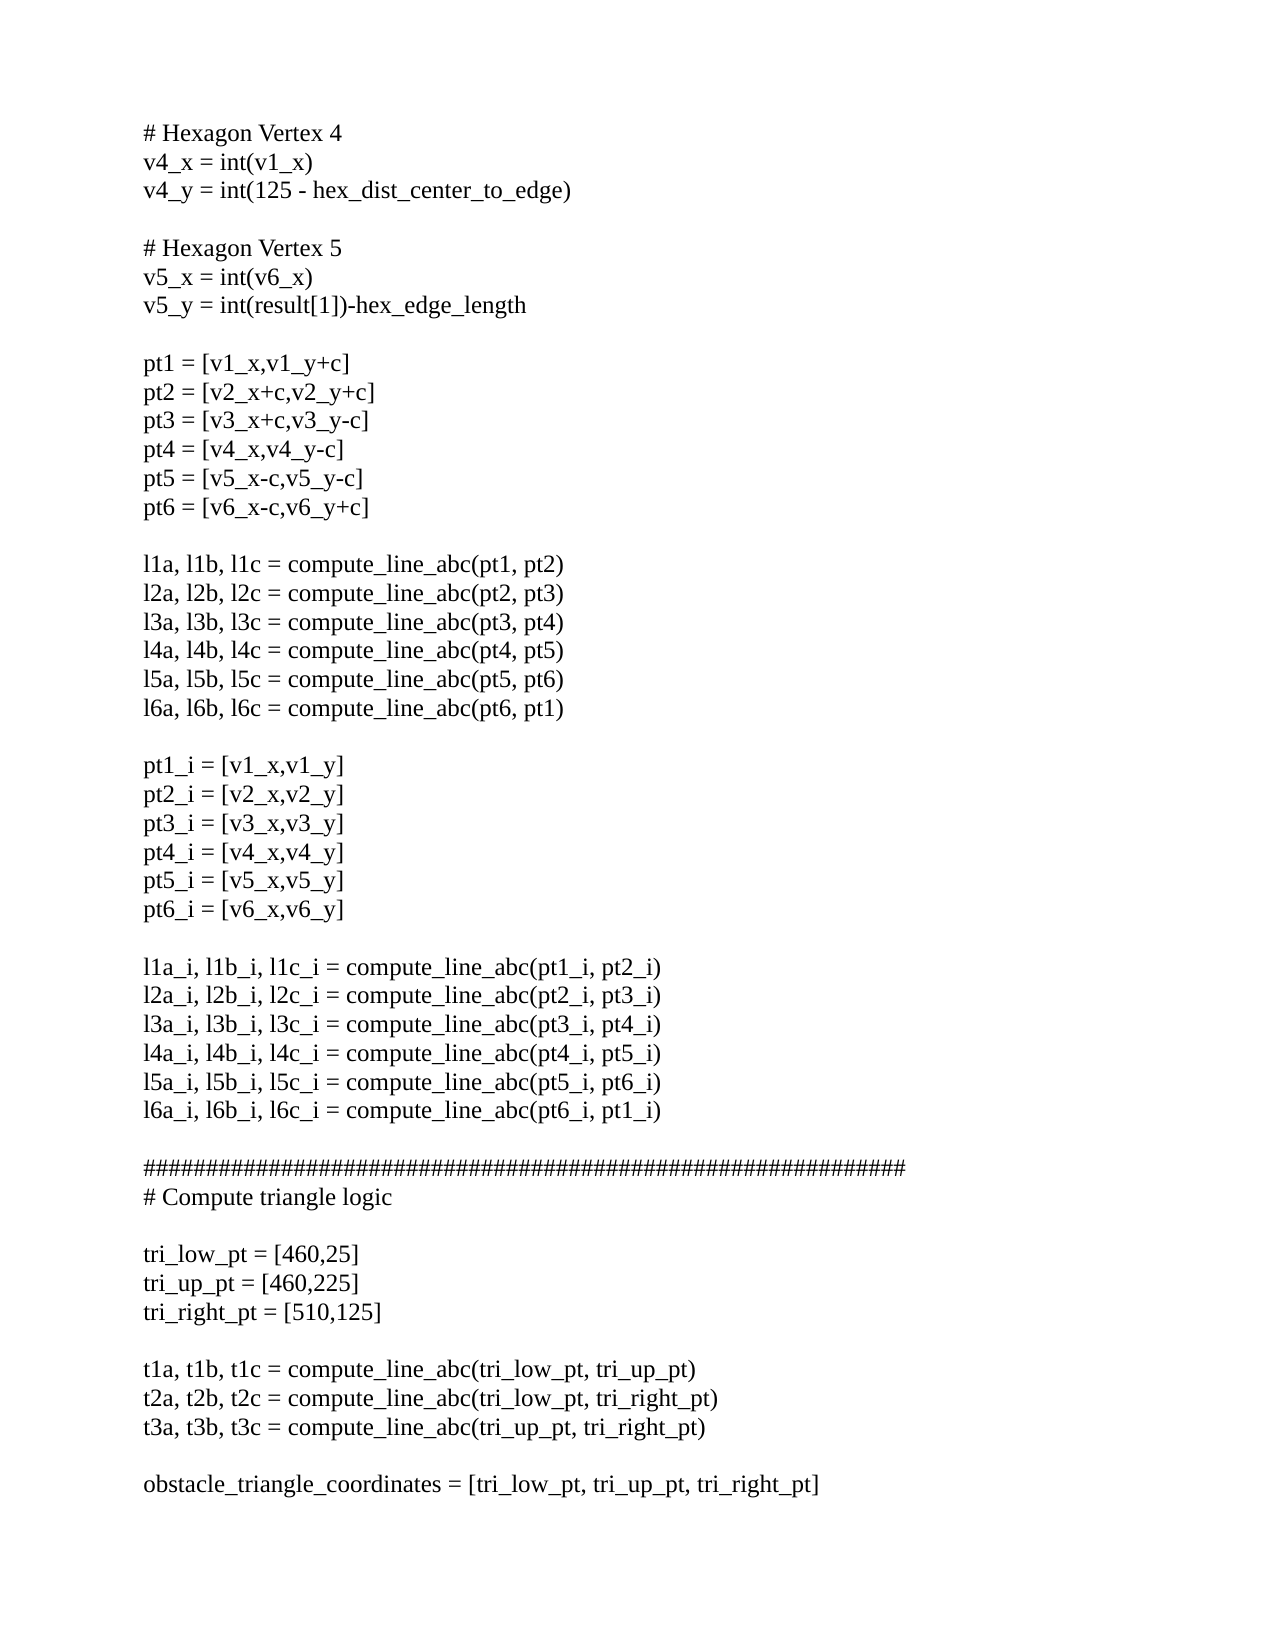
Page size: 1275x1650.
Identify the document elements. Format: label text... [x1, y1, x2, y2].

text pt4_i = [v4_x,v4_y] [118, 837, 1157, 866]
text l1a, l1b, l1c = compute_line_abc(pt1, pt2) [118, 549, 1157, 578]
text pt6 = [v6_x-c,v6_y+c] [118, 492, 1157, 521]
text pt1 = [v1_x,v1_y+c] [118, 348, 1157, 377]
text t2a, t2b, t2c = compute_line_abc(tri_low_pt, tri_right_pt) [118, 1383, 1157, 1412]
text # Hexagon Vertex 4 [118, 118, 1157, 147]
text l3a, l3b, l3c = compute_line_abc(pt3, pt4) [118, 607, 1157, 636]
text pt2_i = [v2_x,v2_y] [118, 779, 1157, 808]
text v4_y = int(125 - hex_dist_center_to_edge) [118, 176, 1157, 204]
text pt3_i = [v3_x,v3_y] [118, 808, 1157, 837]
text v5_y = int(result[1])-hex_edge_length [118, 291, 1157, 319]
text l4a_i, l4b_i, l4c_i = compute_line_abc(pt4_i, pt5_i) [118, 1038, 1157, 1067]
text l4a, l4b, l4c = compute_line_abc(pt4, pt5) [118, 636, 1157, 664]
text t1a, t1b, t1c = compute_line_abc(tri_low_pt, tri_up_pt) [118, 1354, 1157, 1383]
text l3a_i, l3b_i, l3c_i = compute_line_abc(pt3_i, pt4_i) [118, 1009, 1157, 1038]
text tri_up_pt = [460,225] [118, 1268, 1157, 1297]
text l6a, l6b, l6c = compute_line_abc(pt6, pt1) [118, 693, 1157, 722]
text # Compute triangle logic [118, 1182, 1157, 1211]
text obstacle_triangle_coordinates = [tri_low_pt, tri_up_pt, tri_right_pt] [118, 1469, 1157, 1498]
text tri_right_pt = [510,125] [118, 1297, 1157, 1326]
text l2a, l2b, l2c = compute_line_abc(pt2, pt3) [118, 578, 1157, 607]
text pt2 = [v2_x+c,v2_y+c] [118, 377, 1157, 406]
text l2a_i, l2b_i, l2c_i = compute_line_abc(pt2_i, pt3_i) [118, 981, 1157, 1009]
text l6a_i, l6b_i, l6c_i = compute_line_abc(pt6_i, pt1_i) [118, 1096, 1157, 1124]
text pt6_i = [v6_x,v6_y] [118, 894, 1157, 923]
text ############################################################# [118, 1153, 1157, 1182]
text # Hexagon Vertex 5 [118, 233, 1157, 262]
text t3a, t3b, t3c = compute_line_abc(tri_up_pt, tri_right_pt) [118, 1412, 1157, 1441]
text l1a_i, l1b_i, l1c_i = compute_line_abc(pt1_i, pt2_i) [118, 952, 1157, 981]
text pt4 = [v4_x,v4_y-c] [118, 434, 1157, 463]
text l5a, l5b, l5c = compute_line_abc(pt5, pt6) [118, 664, 1157, 693]
text pt1_i = [v1_x,v1_y] [118, 751, 1157, 779]
text pt3 = [v3_x+c,v3_y-c] [118, 406, 1157, 434]
text v4_x = int(v1_x) [118, 147, 1157, 176]
text pt5 = [v5_x-c,v5_y-c] [118, 463, 1157, 492]
text v5_x = int(v6_x) [118, 262, 1157, 291]
text tri_low_pt = [460,25] [118, 1239, 1157, 1268]
text pt5_i = [v5_x,v5_y] [118, 866, 1157, 894]
text l5a_i, l5b_i, l5c_i = compute_line_abc(pt5_i, pt6_i) [118, 1067, 1157, 1096]
